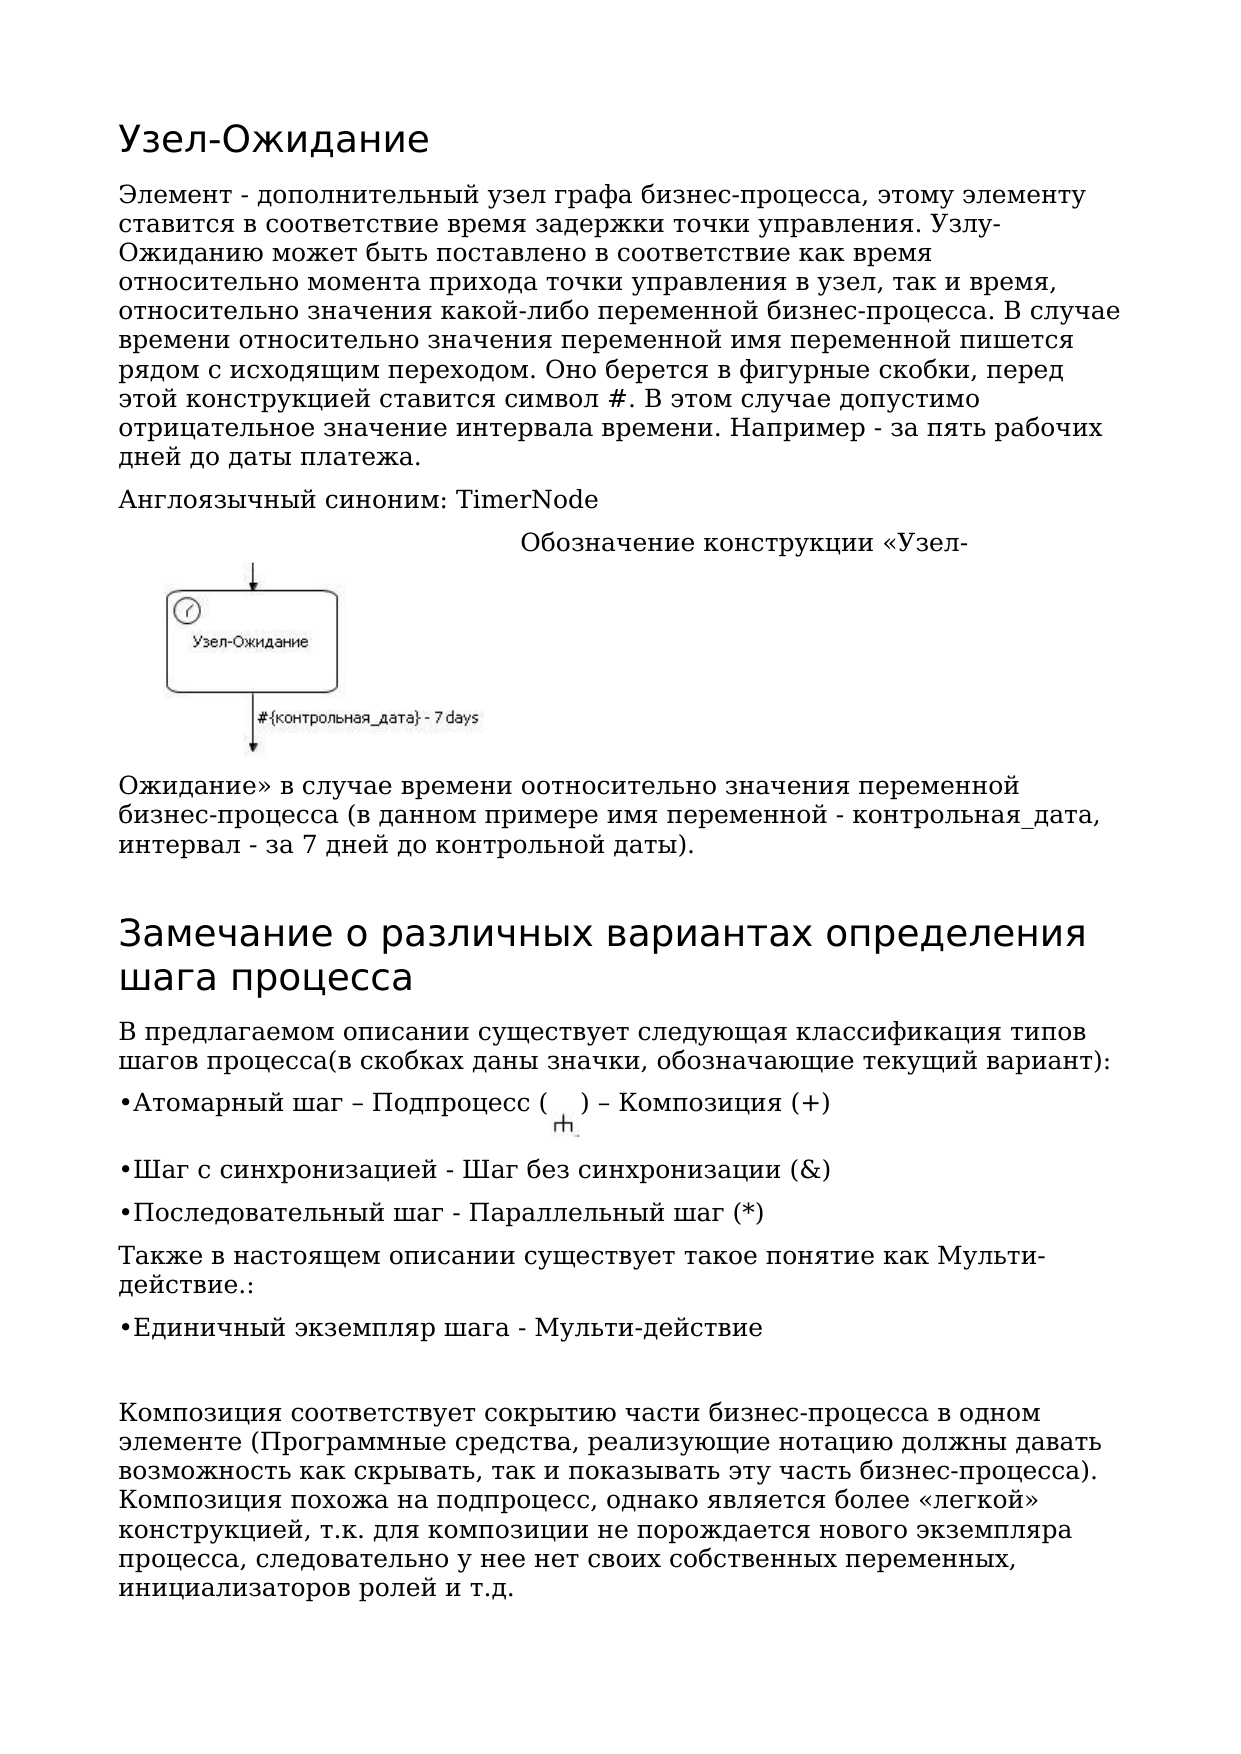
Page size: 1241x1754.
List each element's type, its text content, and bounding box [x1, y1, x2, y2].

text Англоязычный синоним: TimerNode [118, 485, 1122, 514]
list Последовательный шаг - Параллельный шаг (*) [118, 1198, 1122, 1227]
subtitle Замечание о различных вариантах определения шага процесса [118, 911, 1122, 999]
list Единичный экземпляр шага - Мульти-действие [118, 1313, 1122, 1342]
text Обозначение конструкции «Узел-Ожидание» в случае времени оотносительно значения переменной бизнес-процесса (в данном примере имя переменной - контрольная_дата, интервал - за 7 дней до контрольной даты). [118, 528, 1122, 859]
list Шаг с синхронизацией - Шаг без синхронизации (&) [118, 1155, 1122, 1184]
text Элемент - дополнительный узел графа бизнес-процесса, этому элементу ставится в соответствие время задержки точки управления. Узлу-Ожиданию может быть поставлено в соответствие как время относительно момента прихода точки управления в узел, так и время, относительно значения какой-либо переменной бизнес-процесса. В случае времени относительно значения переменной имя переменной пишется рядом с исходящим переходом. Оно берется в фигурные скобки, перед этой конструкцией ставится символ #. В этом случае допустимо отрицательное значение интервала времени. Например - за пять рабочих дней до даты платежа. [118, 180, 1122, 471]
list Атомарный шаг – Подпроцесс () – Композиция (+) [118, 1089, 1122, 1142]
subtitle Узел-Ожидание [118, 118, 1122, 162]
text Композиция соответствует сокрытию части бизнес-процесса в одном элементе (Программные средства, реализующие нотацию должны давать возможность как скрывать, так и показывать эту часть бизнес-процесса). Композиция похожа на подпроцесс, однако является более «легкой» конструкцией, т.к. для композиции не порождается нового экземпляра процесса, следовательно у нее нет своих собственных переменных, инициализаторов ролей и т.д. [118, 1398, 1122, 1602]
text В предлагаемом описании существует следующая классификация типов шагов процесса(в скобках даны значки, обозначающие текущий вариант): [118, 1017, 1122, 1075]
text Также в настоящем описании существует такое понятие как Мульти-действие.: [118, 1241, 1122, 1299]
